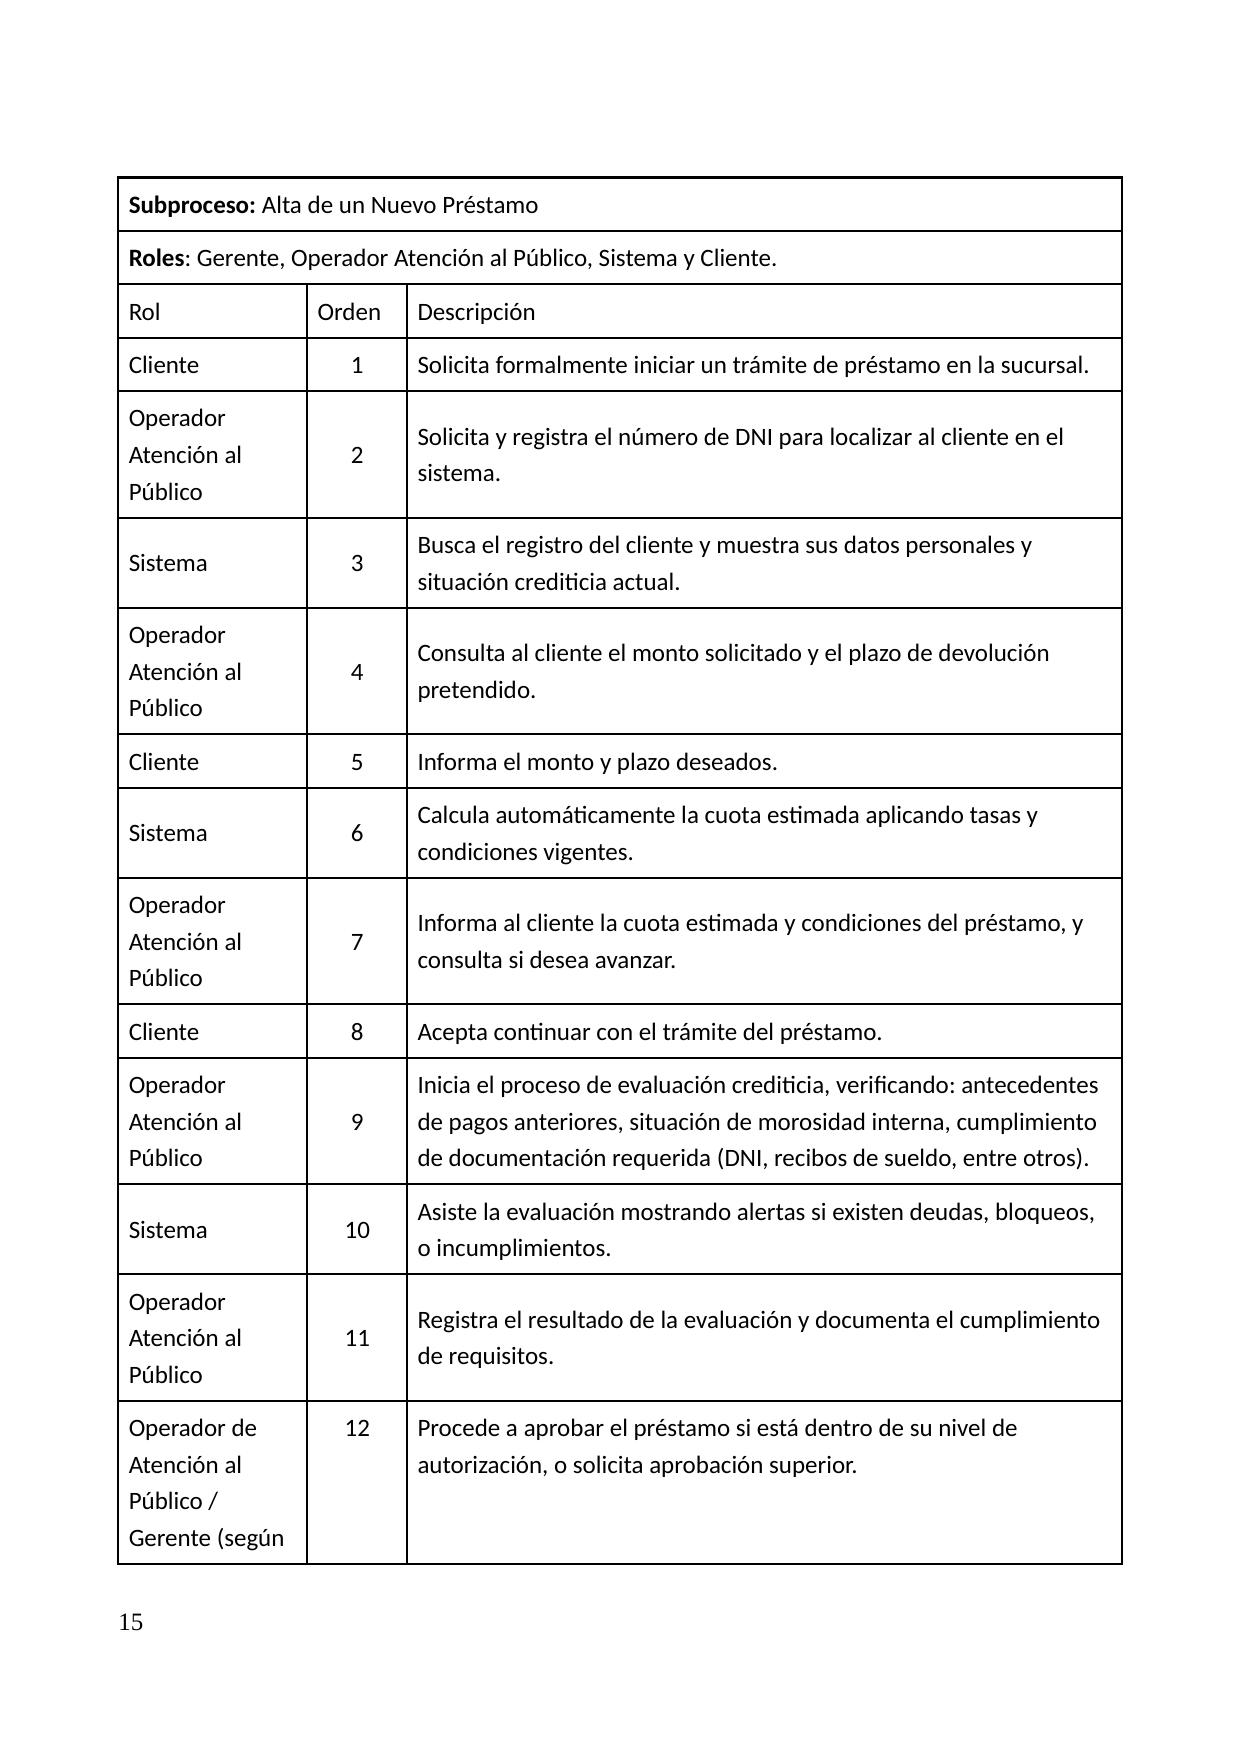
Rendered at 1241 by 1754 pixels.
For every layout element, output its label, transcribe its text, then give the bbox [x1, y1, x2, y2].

table_cell Descripción [408, 285, 1121, 337]
table_cell 7 [308, 879, 406, 1003]
table_cell Orden [308, 285, 406, 337]
table_cell 11 [308, 1275, 406, 1400]
table_cell Sistema [119, 789, 306, 877]
table_cell Operador Atención al Público [119, 1275, 306, 1400]
table_cell Subproceso: Alta de un Nuevo Préstamo [119, 179, 1121, 230]
table_cell Inicia el proceso de evaluación crediticia, verificando: antecedentes de pagos anteriores, situación de morosidad interna, cumplimiento de documentación requerida (DNI, recibos de sueldo, entre otros). [408, 1059, 1121, 1183]
table_cell 12 [308, 1402, 406, 1563]
table_cell 10 [308, 1185, 406, 1273]
table_cell Registra el resultado de la evaluación y documenta el cumplimiento de requisitos. [408, 1275, 1121, 1400]
table_cell 8 [308, 1005, 406, 1057]
table_cell Sistema [119, 1185, 306, 1273]
table_cell Calcula automáticamente la cuota estimada aplicando tasas y condiciones vigentes. [408, 789, 1121, 877]
table_cell Cliente [119, 339, 306, 390]
table_cell Acepta continuar con el trámite del préstamo. [408, 1005, 1121, 1057]
table_cell 2 [308, 392, 406, 517]
table_cell 6 [308, 789, 406, 877]
table_cell 4 [308, 609, 406, 733]
table_cell Roles: Gerente, Operador Atención al Público, Sistema y Cliente. [119, 232, 1121, 283]
table_cell Asiste la evaluación mostrando alertas si existen deudas, bloqueos, o incumplimientos. [408, 1185, 1121, 1273]
table_cell 1 [308, 339, 406, 390]
table_cell Operador de Atención al Público / Gerente (según [119, 1402, 306, 1563]
table_cell 3 [308, 519, 406, 607]
table_cell Operador Atención al Público [119, 1059, 306, 1183]
table_cell Consulta al cliente el monto solicitado y el plazo de devolución pretendido. [408, 609, 1121, 733]
table_cell Informa el monto y plazo deseados. [408, 735, 1121, 787]
table_cell Operador Atención al Público [119, 609, 306, 733]
table_cell Operador Atención al Público [119, 879, 306, 1003]
table_cell Sistema [119, 519, 306, 607]
table_cell Busca el registro del cliente y muestra sus datos personales y situación crediticia actual. [408, 519, 1121, 607]
table_cell Rol [119, 285, 306, 337]
table_cell Cliente [119, 735, 306, 787]
table_cell Informa al cliente la cuota estimada y condiciones del préstamo, y consulta si desea avanzar. [408, 879, 1121, 1003]
table_cell Operador Atención al Público [119, 392, 306, 517]
table_cell 9 [308, 1059, 406, 1183]
table_cell 5 [308, 735, 406, 787]
table_cell Procede a aprobar el préstamo si está dentro de su nivel de autorización, o solicita aprobación superior. [408, 1402, 1121, 1563]
table_cell Solicita formalmente iniciar un trámite de préstamo en la sucursal. [408, 339, 1121, 390]
table_cell Solicita y registra el número de DNI para localizar al cliente en el sistema. [408, 392, 1121, 517]
table_cell Cliente [119, 1005, 306, 1057]
